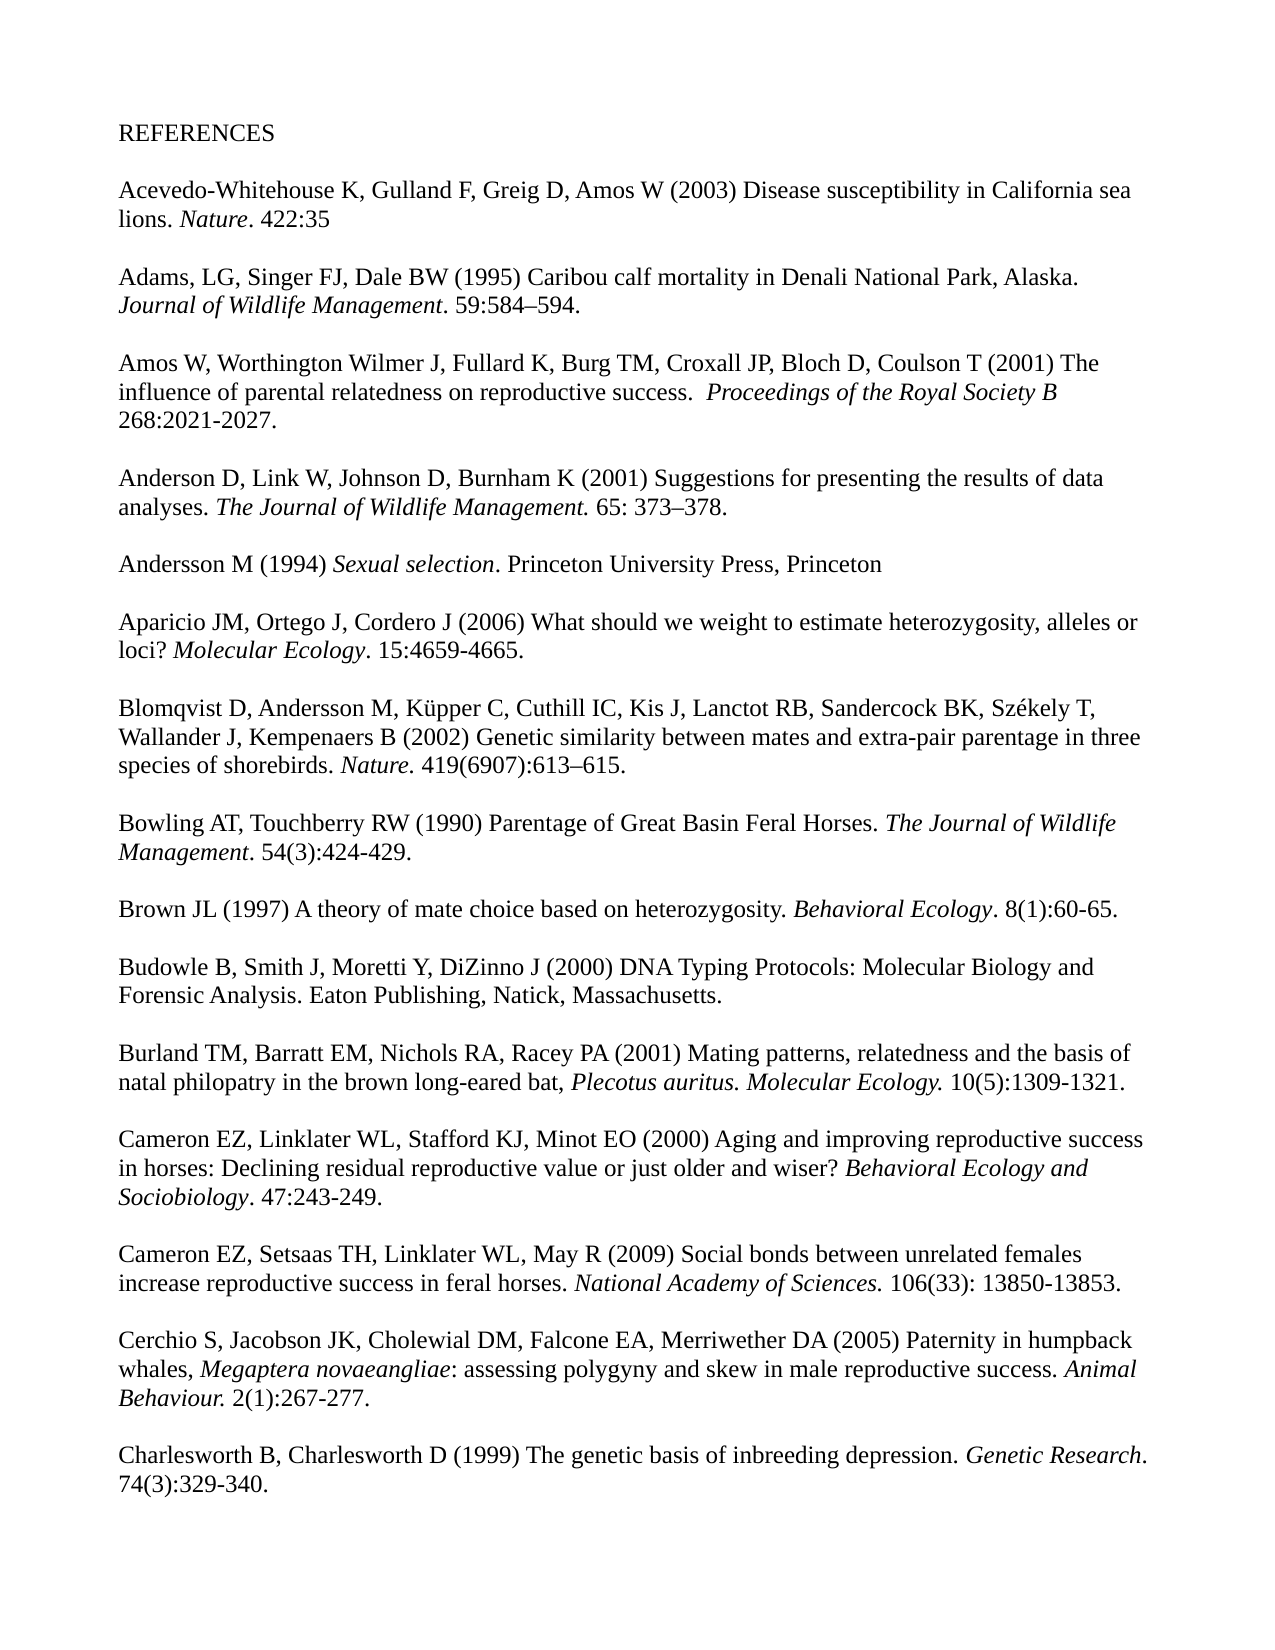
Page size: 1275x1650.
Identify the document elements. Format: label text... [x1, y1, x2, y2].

text Charlesworth B, Charlesworth D (1999) The genetic basis of inbreeding depression. Genetic Research. 74(3):329-340. [118, 1441, 1157, 1498]
text Cerchio S, Jacobson JK, Cholewial DM, Falcone EA, Merriwether DA (2005) Paternity in humpback whales, Megaptera novaeangliae: assessing polygyny and skew in male reproductive success. Animal Behaviour. 2(1):267-277. [118, 1326, 1157, 1412]
text Adams, LG, Singer FJ, Dale BW (1995) Caribou calf mortality in Denali National Park, Alaska. Journal of Wildlife Management. 59:584–594. [118, 262, 1157, 319]
text Cameron EZ, Setsaas TH, Linklater WL, May R (2009) Social bonds between unrelated females increase reproductive success in feral horses. National Academy of Sciences. 106(33): 13850-13853. [118, 1239, 1157, 1297]
text Burland TM, Barratt EM, Nichols RA, Racey PA (2001) Mating patterns, relatedness and the basis of natal philopatry in the brown long-eared bat, Plecotus auritus. Molecular Ecology. 10(5):1309-1321. [118, 1038, 1157, 1096]
text Blomqvist D, Andersson M, Küpper C, Cuthill IC, Kis J, Lanctot RB, Sandercock BK, Székely T, Wallander J, Kempenaers B (2002) Genetic similarity between mates and extra-pair parentage in three species of shorebirds. Nature. 419(6907):613–615. [118, 693, 1157, 779]
text Amos W, Worthington Wilmer J, Fullard K, Burg TM, Croxall JP, Bloch D, Coulson T (2001) The influence of parental relatedness on reproductive success. Proceedings of the Royal Society B 268:2021-2027. [118, 348, 1157, 434]
text REFERENCES [118, 118, 1157, 147]
text Andersson M (1994) Sexual selection. Princeton University Press, Princeton [118, 549, 1157, 578]
text Aparicio JM, Ortego J, Cordero J (2006) What should we weight to estimate heterozygosity, alleles or loci? Molecular Ecology. 15:4659-4665. [118, 607, 1157, 664]
text Bowling AT, Touchberry RW (1990) Parentage of Great Basin Feral Horses. The Journal of Wildlife Management. 54(3):424-429. [118, 808, 1157, 866]
text Brown JL (1997) A theory of mate choice based on heterozygosity. Behavioral Ecology. 8(1):60-65. [118, 894, 1157, 923]
text Acevedo-Whitehouse K, Gulland F, Greig D, Amos W (2003) Disease susceptibility in California sea lions. Nature. 422:35 [118, 176, 1157, 233]
text Budowle B, Smith J, Moretti Y, DiZinno J (2000) DNA Typing Protocols: Molecular Biology and Forensic Analysis. Eaton Publishing, Natick, Massachusetts. [118, 952, 1157, 1009]
text Anderson D, Link W, Johnson D, Burnham K (2001) Suggestions for presenting the results of data analyses. The Journal of Wildlife Management. 65: 373–378. [118, 463, 1157, 521]
text Cameron EZ, Linklater WL, Stafford KJ, Minot EO (2000) Aging and improving reproductive success in horses: Declining residual reproductive value or just older and wiser? Behavioral Ecology and Sociobiology. 47:243-249. [118, 1124, 1157, 1211]
